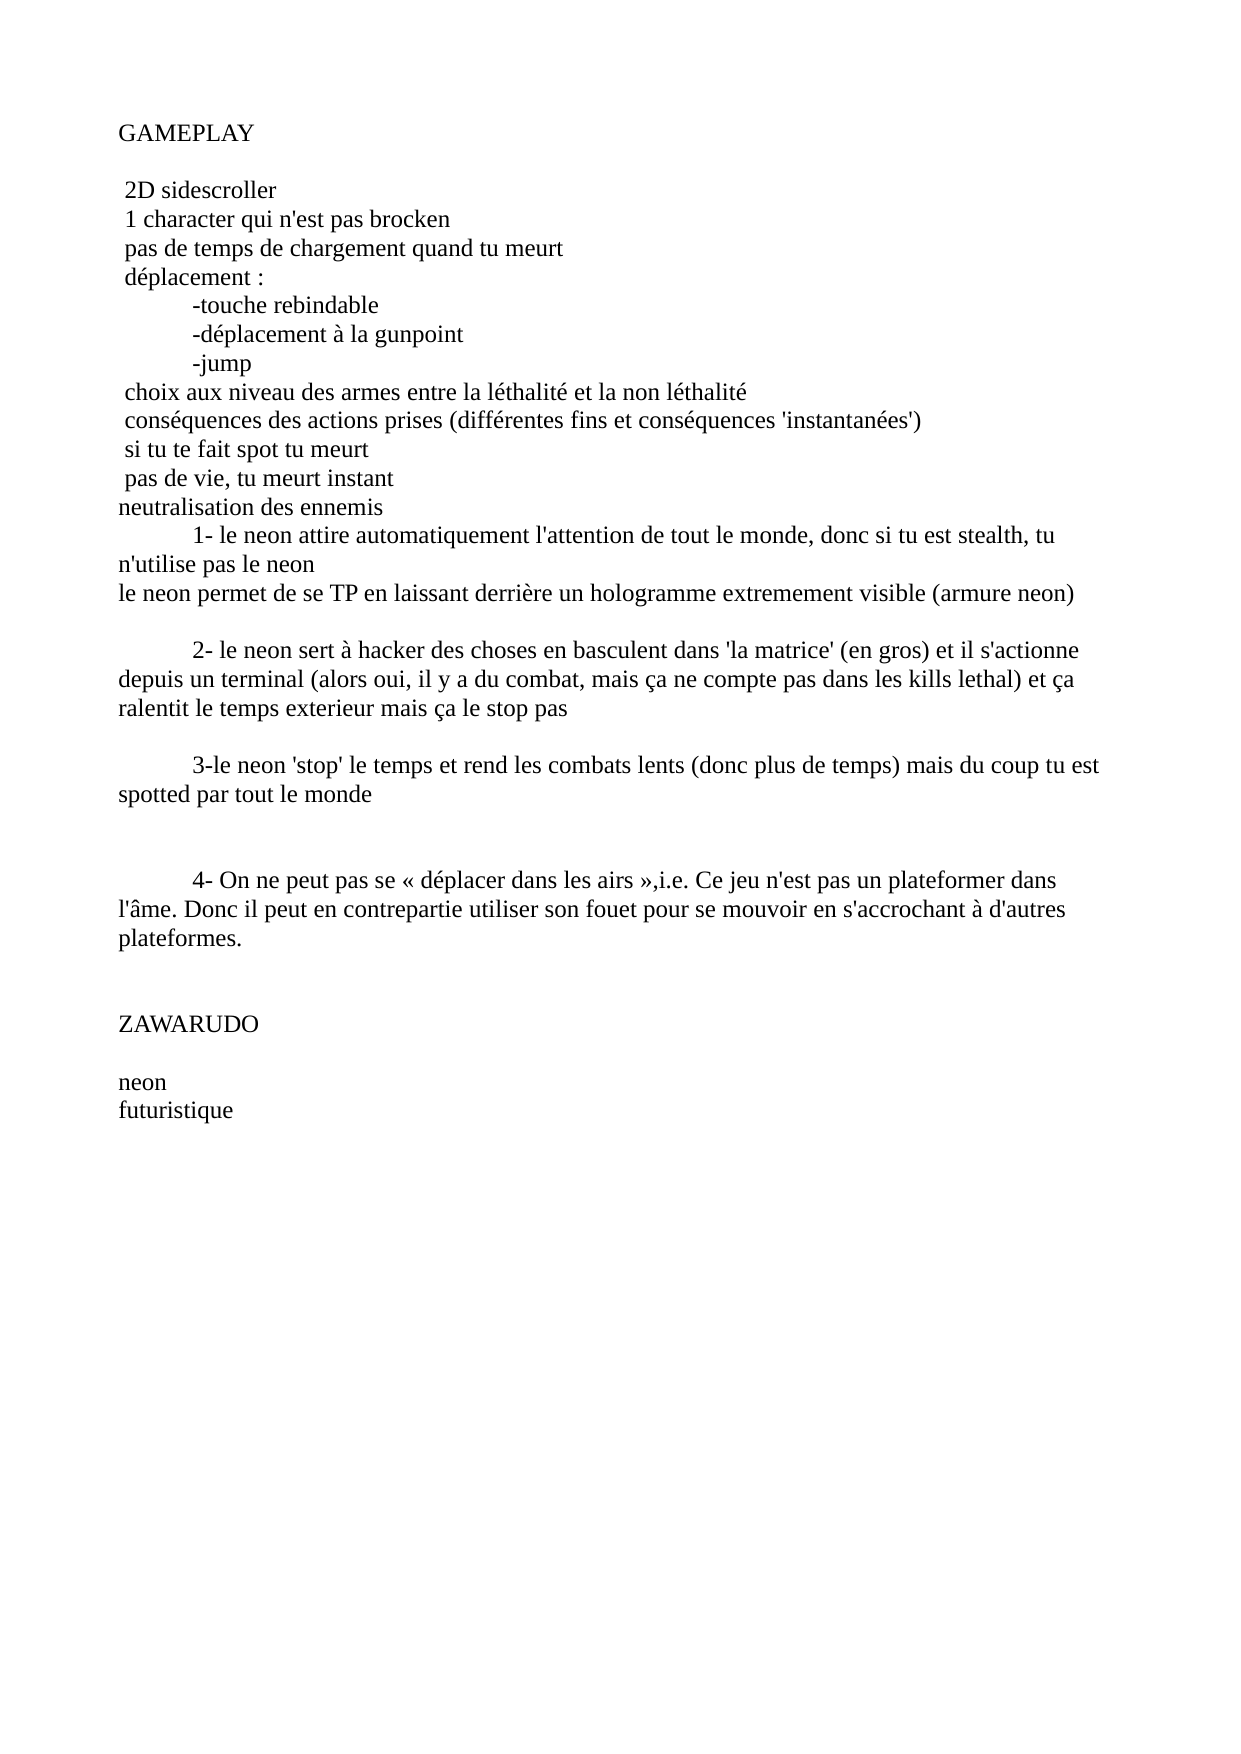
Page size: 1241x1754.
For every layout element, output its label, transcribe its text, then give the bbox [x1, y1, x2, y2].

text 4- On ne peut pas se « déplacer dans les airs »,i.e. Ce jeu n'est pas un plateformer dans l'âme. Donc il peut en contrepartie utiliser son fouet pour se mouvoir en s'accrochant à d'autres plateformes. [118, 866, 1122, 952]
text ZAWARUDO [118, 1009, 1122, 1038]
text -déplacement à la gunpoint [118, 319, 1122, 348]
text pas de vie, tu meurt instant [118, 463, 1122, 492]
text neon [118, 1067, 1122, 1096]
text -jump [118, 348, 1122, 377]
text si tu te fait spot tu meurt [118, 434, 1122, 463]
text 2D sidescroller [118, 176, 1122, 204]
text choix aux niveau des armes entre la léthalité et la non léthalité [118, 377, 1122, 406]
text futuristique [118, 1096, 1122, 1124]
text pas de temps de chargement quand tu meurt [118, 233, 1122, 262]
text conséquences des actions prises (différentes fins et conséquences 'instantanées') [118, 406, 1122, 434]
text -touche rebindable [118, 291, 1122, 319]
text 2- le neon sert à hacker des choses en basculent dans 'la matrice' (en gros) et il s'actionne depuis un terminal (alors oui, il y a du combat, mais ça ne compte pas dans les kills lethal) et ça ralentit le temps exterieur mais ça le stop pas [118, 636, 1122, 722]
text 1- le neon attire automatiquement l'attention de tout le monde, donc si tu est stealth, tu n'utilise pas le neon [118, 521, 1122, 578]
text déplacement : [118, 262, 1122, 291]
text 1 character qui n'est pas brocken [118, 204, 1122, 233]
text le neon permet de se TP en laissant derrière un hologramme extremement visible (armure neon) [118, 578, 1122, 607]
text GAMEPLAY [118, 118, 1122, 147]
text neutralisation des ennemis [118, 492, 1122, 521]
text 3-le neon 'stop' le temps et rend les combats lents (donc plus de temps) mais du coup tu est spotted par tout le monde [118, 751, 1122, 808]
